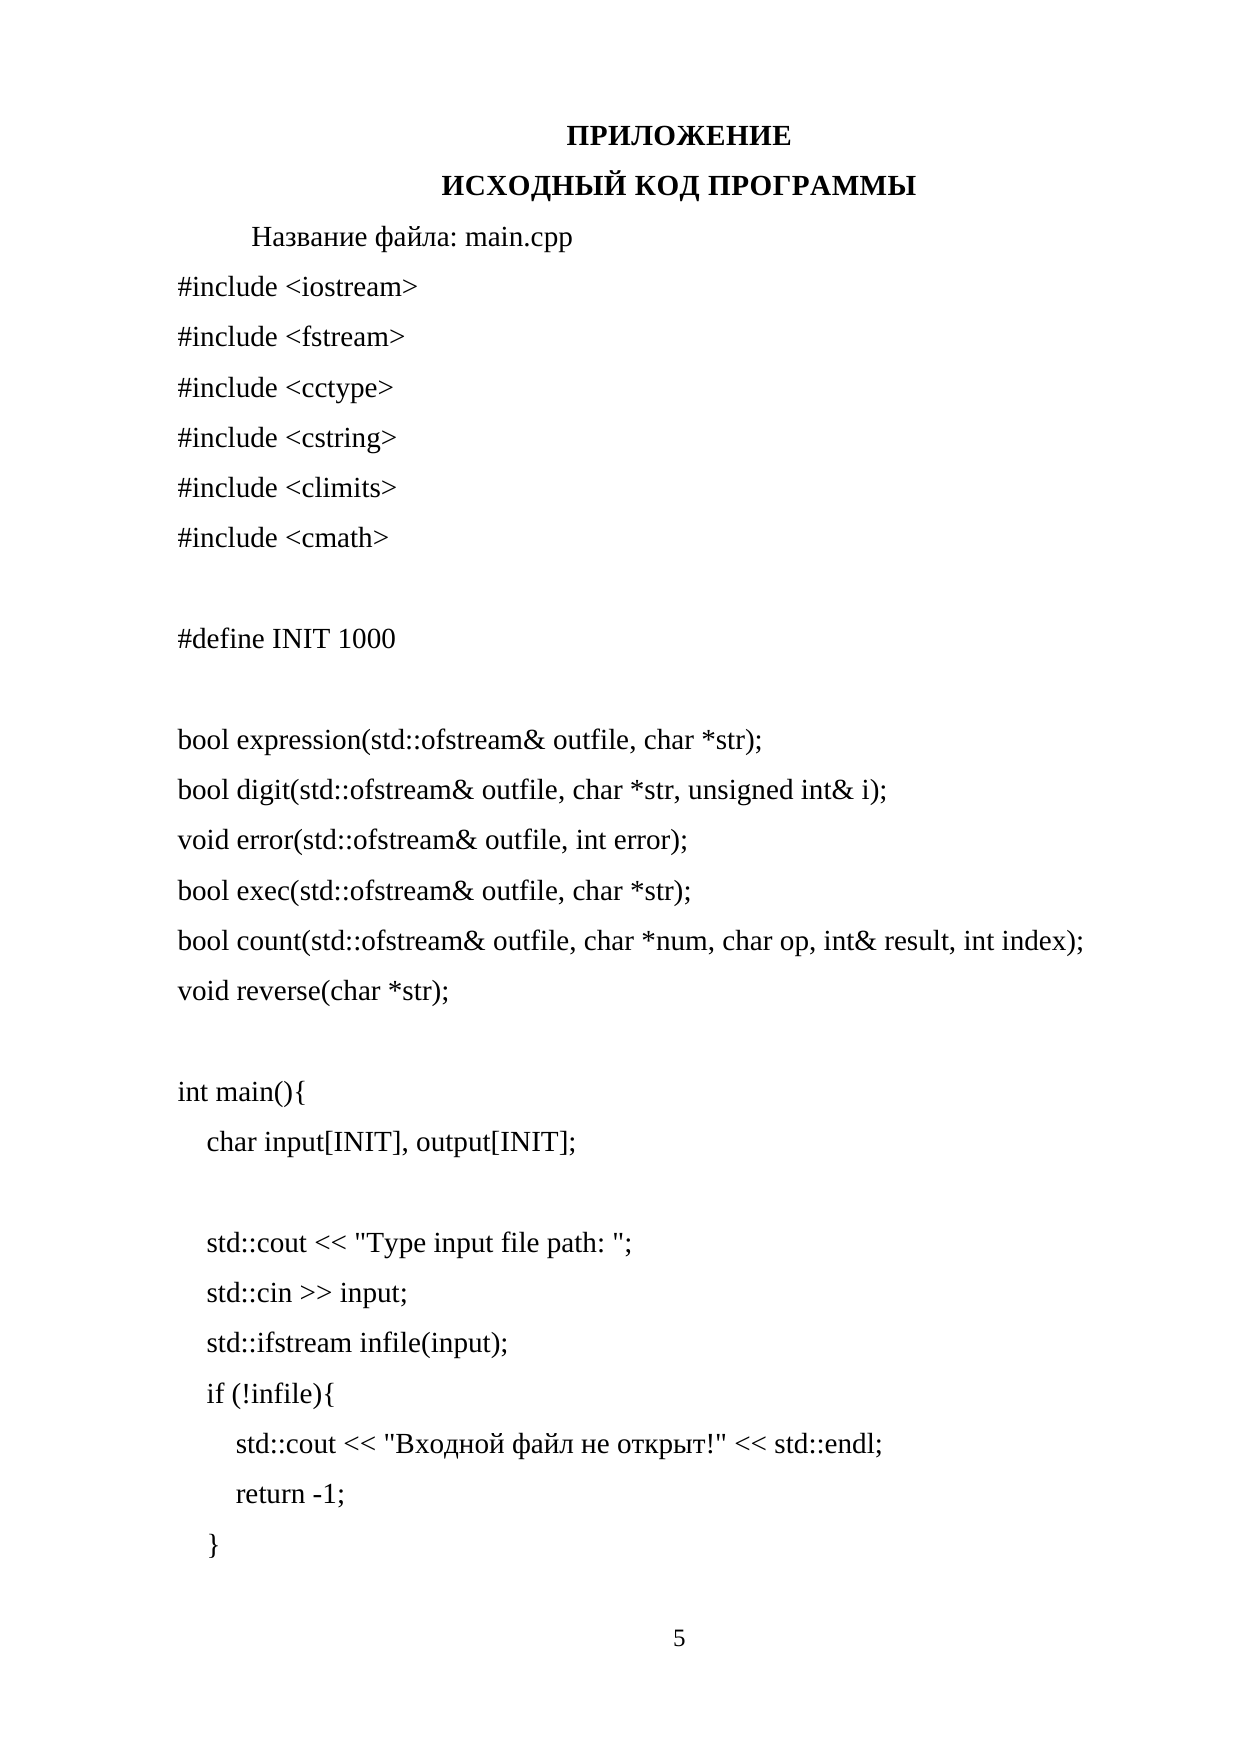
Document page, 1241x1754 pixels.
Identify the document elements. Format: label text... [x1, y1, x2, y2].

text #include <cctype> [177, 370, 1181, 403]
text } [177, 1527, 1181, 1560]
text исходный код программы [177, 168, 1181, 202]
text bool expression(std::ofstream& outfile, char *str); [177, 722, 1181, 755]
text Название файла: main.cpp [177, 219, 1181, 252]
text bool count(std::ofstream& outfile, char *num, char op, int& result, int index); [177, 923, 1181, 957]
text std::cout << "Type input file path: "; [177, 1225, 1181, 1258]
text Приложение [177, 118, 1181, 152]
text if (!infile){ [177, 1376, 1181, 1409]
text #include <cmath> [177, 521, 1181, 554]
text #include <iostream> [177, 269, 1181, 303]
text char input[INIT], output[INIT]; [177, 1124, 1181, 1158]
text void reverse(char *str); [177, 973, 1181, 1007]
text std::ifstream infile(input); [177, 1326, 1181, 1359]
text std::cin >> input; [177, 1275, 1181, 1309]
text bool exec(std::ofstream& outfile, char *str); [177, 873, 1181, 906]
text void error(std::ofstream& outfile, int error); [177, 822, 1181, 856]
text return -1; [177, 1477, 1181, 1510]
text #include <fstream> [177, 319, 1181, 353]
text bool digit(std::ofstream& outfile, char *str, unsigned int& i); [177, 772, 1181, 806]
text std::cout << "Входной файл не открыт!" << std::endl; [177, 1426, 1181, 1460]
text int main(){ [177, 1074, 1181, 1108]
text #include <cstring> [177, 420, 1181, 453]
text #define INIT 1000 [177, 621, 1181, 655]
text #include <climits> [177, 470, 1181, 504]
